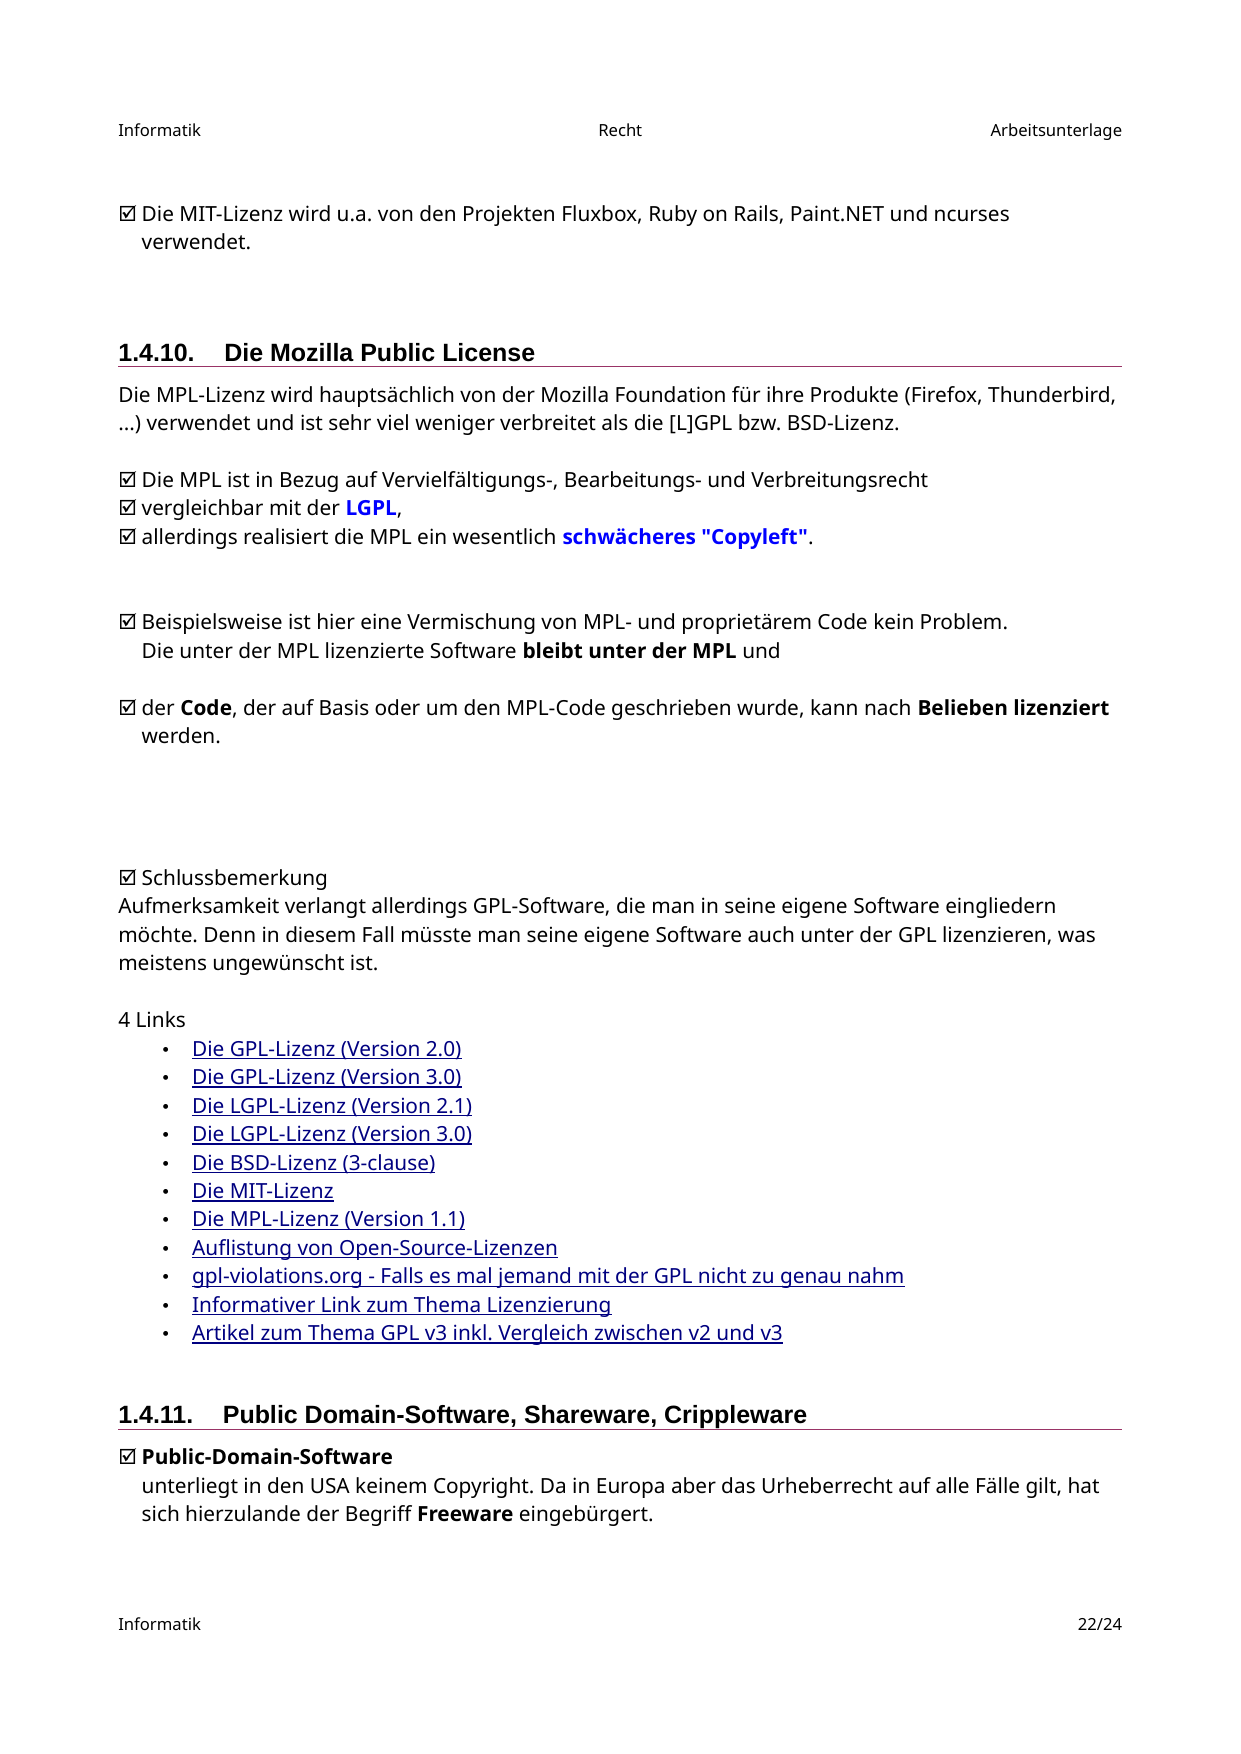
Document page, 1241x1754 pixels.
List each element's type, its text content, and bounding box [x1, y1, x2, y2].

list Die MPL-Lizenz (Version 1.1) [162, 1204, 1122, 1233]
list Die MPL ist in Bezug auf Vervielfältigungs-, Bearbeitungs- und Verbreitungsrecht [118, 465, 1122, 493]
list vergleichbar mit der LGPL, [118, 493, 1122, 522]
list Informativer Link zum Thema Lizenzierung [162, 1290, 1122, 1318]
list Auflistung von Open-Source-Lizenzen [162, 1233, 1122, 1261]
list Die LGPL-Lizenz (Version 3.0) [162, 1119, 1122, 1148]
list Die GPL-Lizenz (Version 2.0) [162, 1034, 1122, 1062]
list Beispielsweise ist hier eine Vermischung von MPL- und proprietärem Code kein Problem. Die unter der MPL lizenzierte Software bleibt unter der MPL und [118, 607, 1122, 693]
subtitle Public Domain-Software, Shareware, Crippleware [118, 1400, 1122, 1429]
list der Code, der auf Basis oder um den MPL-Code geschrieben wurde, kann nach Belieben lizenziert werden. [118, 693, 1122, 749]
list Public-Domain-Software unterliegt in den USA keinem Copyright. Da in Europa aber das Urheberrecht auf alle Fälle gilt, hat sich hierzulande der Begriff Freeware eingebürgert. [118, 1442, 1122, 1556]
list [118, 170, 1122, 199]
text Aufmerksamkeit verlangt allerdings GPL-Software, die man in seine eigene Software eingliedern möchte. Denn in diesem Fall müsste man seine eigene Software auch unter der GPL lizenzieren, was meistens ungewünscht ist. [118, 892, 1122, 977]
list Schlussbemerkung [118, 863, 1122, 892]
text Die MPL-Lizenz wird hauptsächlich von der Mozilla Foundation für ihre Produkte (Firefox, Thunderbird, ...) verwendet und ist sehr viel weniger verbreitet als die [L]GPL bzw. BSD-Lizenz. [118, 380, 1122, 437]
list gpl-violations.org - Falls es mal jemand mit der GPL nicht zu genau nahm [162, 1261, 1122, 1290]
list allerdings realisiert die MPL ein wesentlich schwächeres "Copyleft". [118, 522, 1122, 550]
text 4 Links [118, 1005, 1122, 1034]
list Artikel zum Thema GPL v3 inkl. Vergleich zwischen v2 und v3 [162, 1318, 1122, 1347]
list Die BSD-Lizenz (3-clause) [162, 1148, 1122, 1176]
list Die MIT-Lizenz [162, 1176, 1122, 1204]
list Die MIT-Lizenz wird u.a. von den Projekten Fluxbox, Ruby on Rails, Paint.NET und ncurses verwendet. [118, 199, 1122, 256]
list Die LGPL-Lizenz (Version 2.1) [162, 1091, 1122, 1119]
list Die GPL-Lizenz (Version 3.0) [162, 1062, 1122, 1091]
subtitle Die Mozilla Public License [118, 337, 1122, 366]
